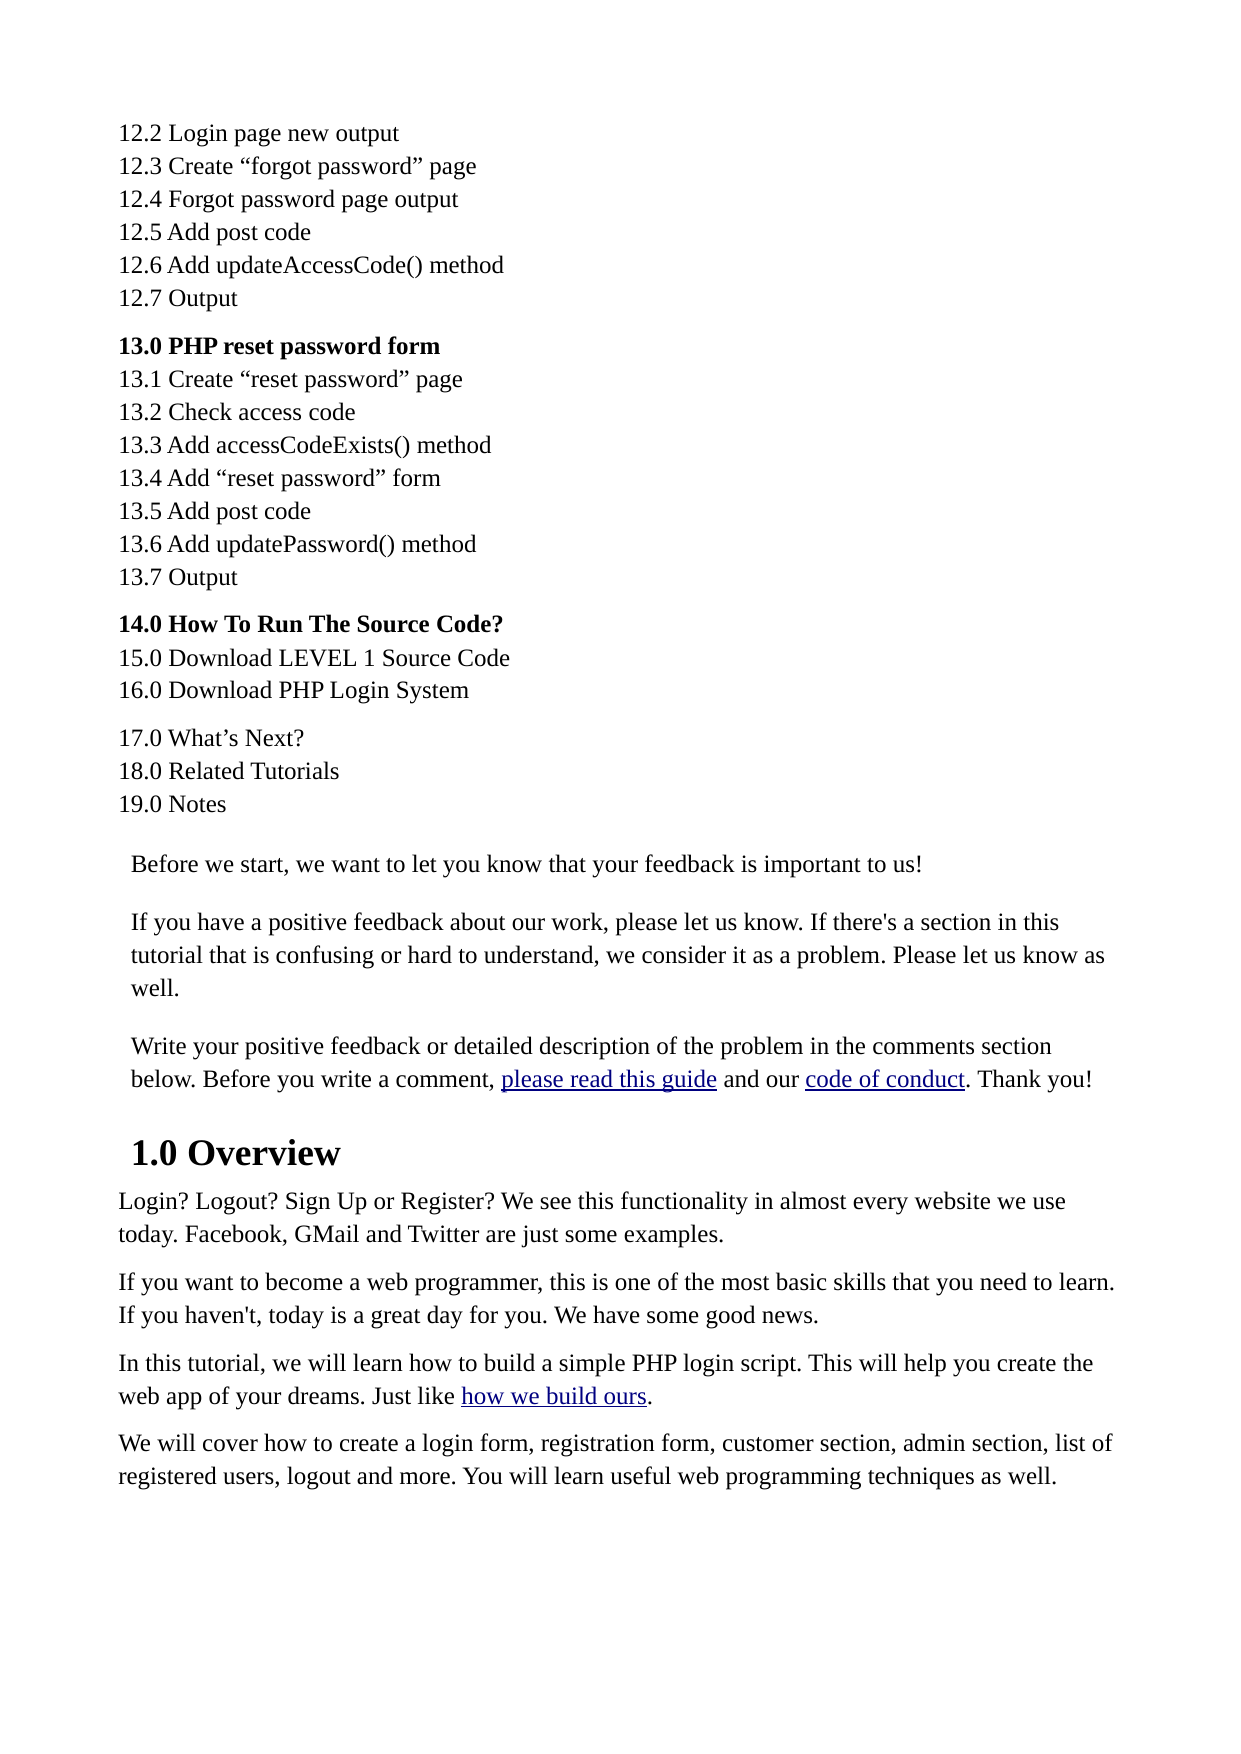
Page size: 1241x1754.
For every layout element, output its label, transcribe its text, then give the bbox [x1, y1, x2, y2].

text Login? Logout? Sign Up or Register? We see this functionality in almost every website we use today. Facebook, GMail and Twitter are just some examples. [118, 1186, 1122, 1248]
text 12.2 Login page new output 12.3 Create “forgot password” page 12.4 Forgot password page output 12.5 Add post code 12.6 Add updateAccessCode() method 12.7 Output [118, 118, 1122, 312]
text Write your positive feedback or detailed description of the problem in the comments section below. Before you write a comment, please read this guide and our code of conduct. Thank you! [131, 1031, 1109, 1093]
text In this tutorial, we will learn how to build a simple PHP login script. This will help you create the web app of your dreams. Just like how we build ours. [118, 1348, 1122, 1409]
text We will cover how to create a login form, registration form, customer section, admin section, list of registered users, logout and more. You will learn useful web programming techniques as well. [118, 1428, 1122, 1490]
text If you have a positive feedback about our work, please let us know. If there's a section in this tutorial that is confusing or hard to understand, we consider it as a problem. Please let us know as well. [131, 907, 1109, 1002]
text 17.0 What’s Next? 18.0 Related Tutorials 19.0 Notes [118, 723, 1122, 818]
text If you want to become a web programmer, this is one of the most basic skills that you need to learn. If you haven't, today is a great day for you. We have some good news. [118, 1267, 1122, 1329]
text Before we start, we want to let you know that your feedback is important to us! [131, 849, 1109, 878]
text 13.0 PHP reset password form 13.1 Create “reset password” page 13.2 Check access code 13.3 Add accessCodeExists() method 13.4 Add “reset password” form 13.5 Add post code 13.6 Add updatePassword() method 13.7 Output [118, 331, 1122, 591]
subtitle 1.0 Overview [131, 1131, 1109, 1174]
text 14.0 How To Run The Source Code? 15.0 Download LEVEL 1 Source Code 16.0 Download PHP Login System [118, 609, 1122, 704]
